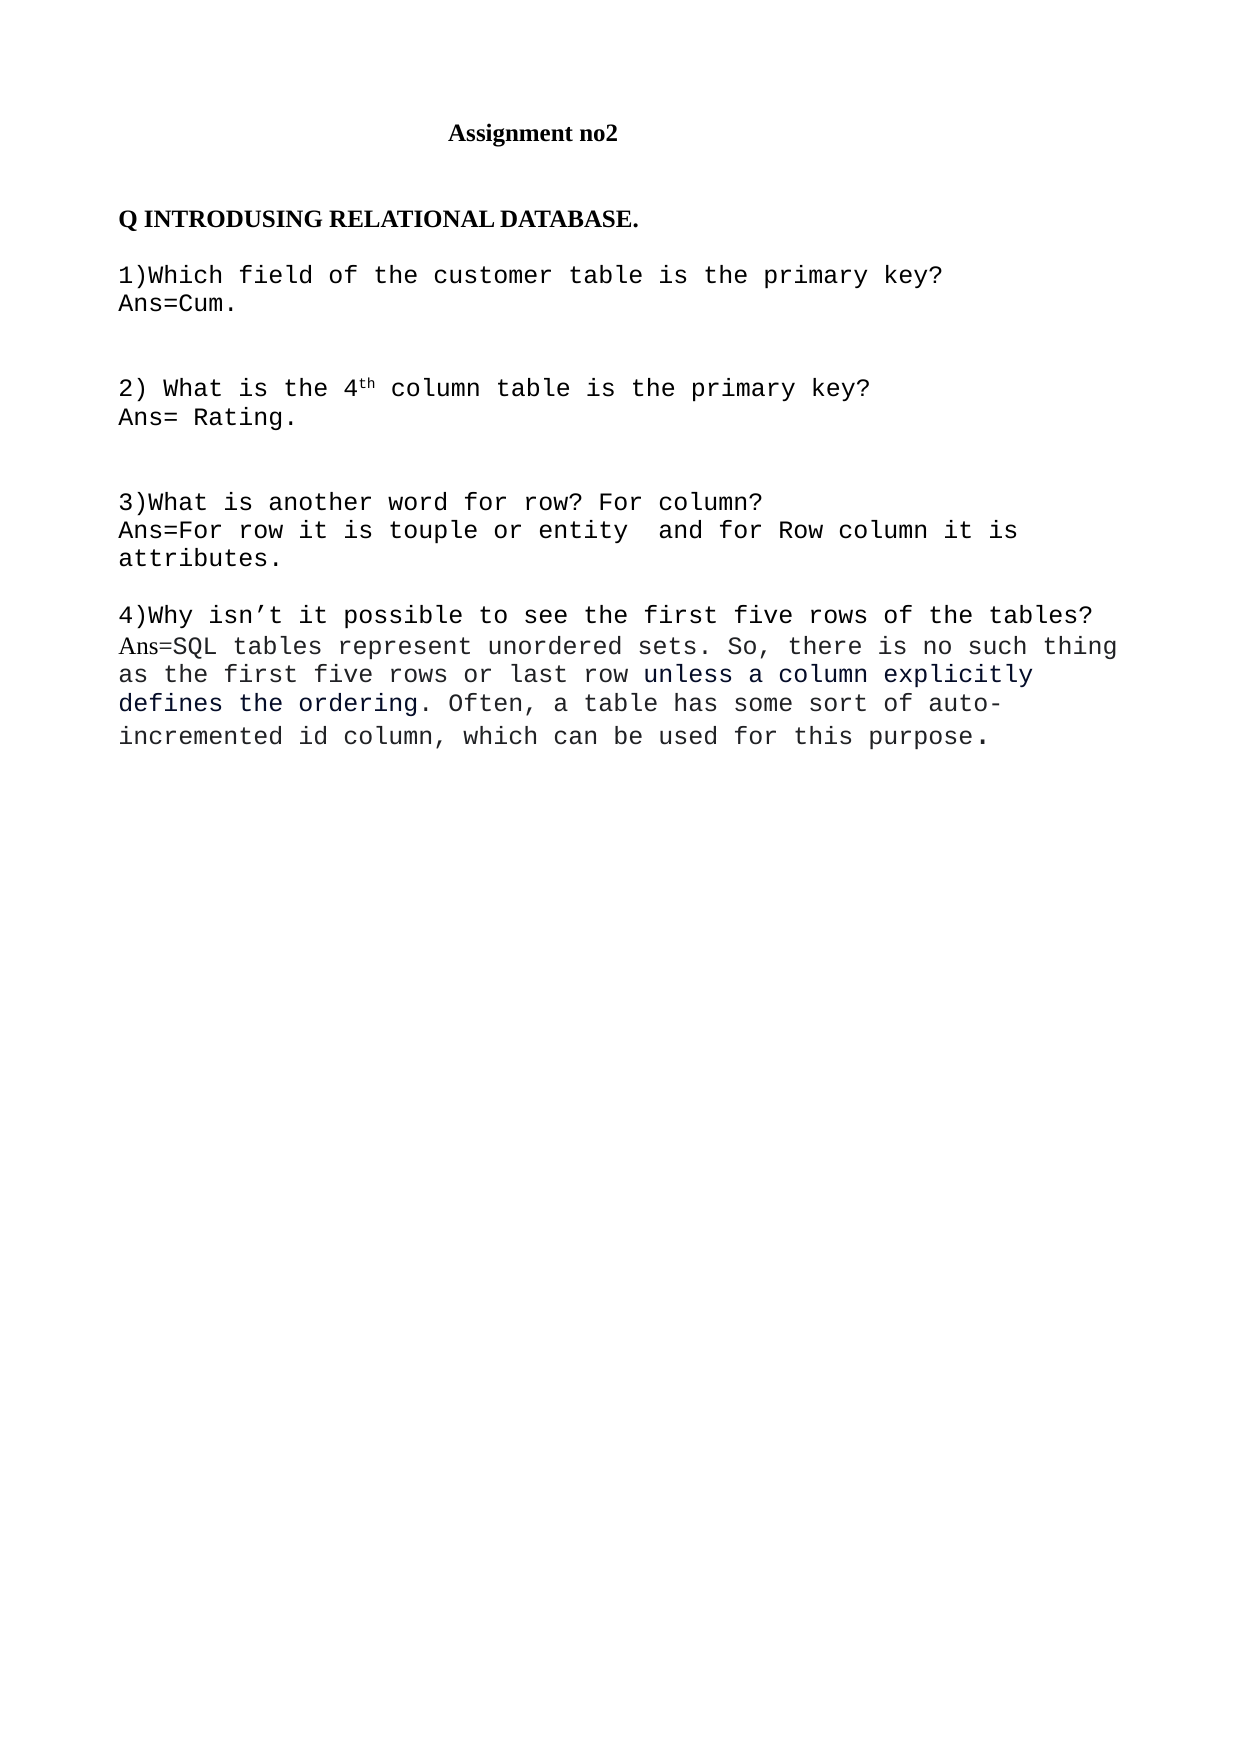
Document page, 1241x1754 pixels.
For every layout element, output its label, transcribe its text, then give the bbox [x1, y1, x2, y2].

text Ans= Rating. [118, 404, 1122, 433]
text 3)What is another word for row? For column? [118, 489, 1122, 518]
text Ans=For row it is touple or entity and for Row column it is attributes. [118, 518, 1122, 574]
text Ans=SQL tables represent unordered sets. So, there is no such thing as the first five rows or last row unless a column explicitly defines the ordering. Often, a table has some sort of auto-incremented id column, which can be used for this purpose. [118, 631, 1122, 754]
text 1)Which field of the customer table is the primary key? [118, 263, 1122, 291]
text 2) What is the 4th column table is the primary key? [118, 376, 1122, 404]
text Ans=Cum. [118, 291, 1122, 319]
text 4)Why isn’t it possible to see the first five rows of the tables? [118, 603, 1122, 631]
